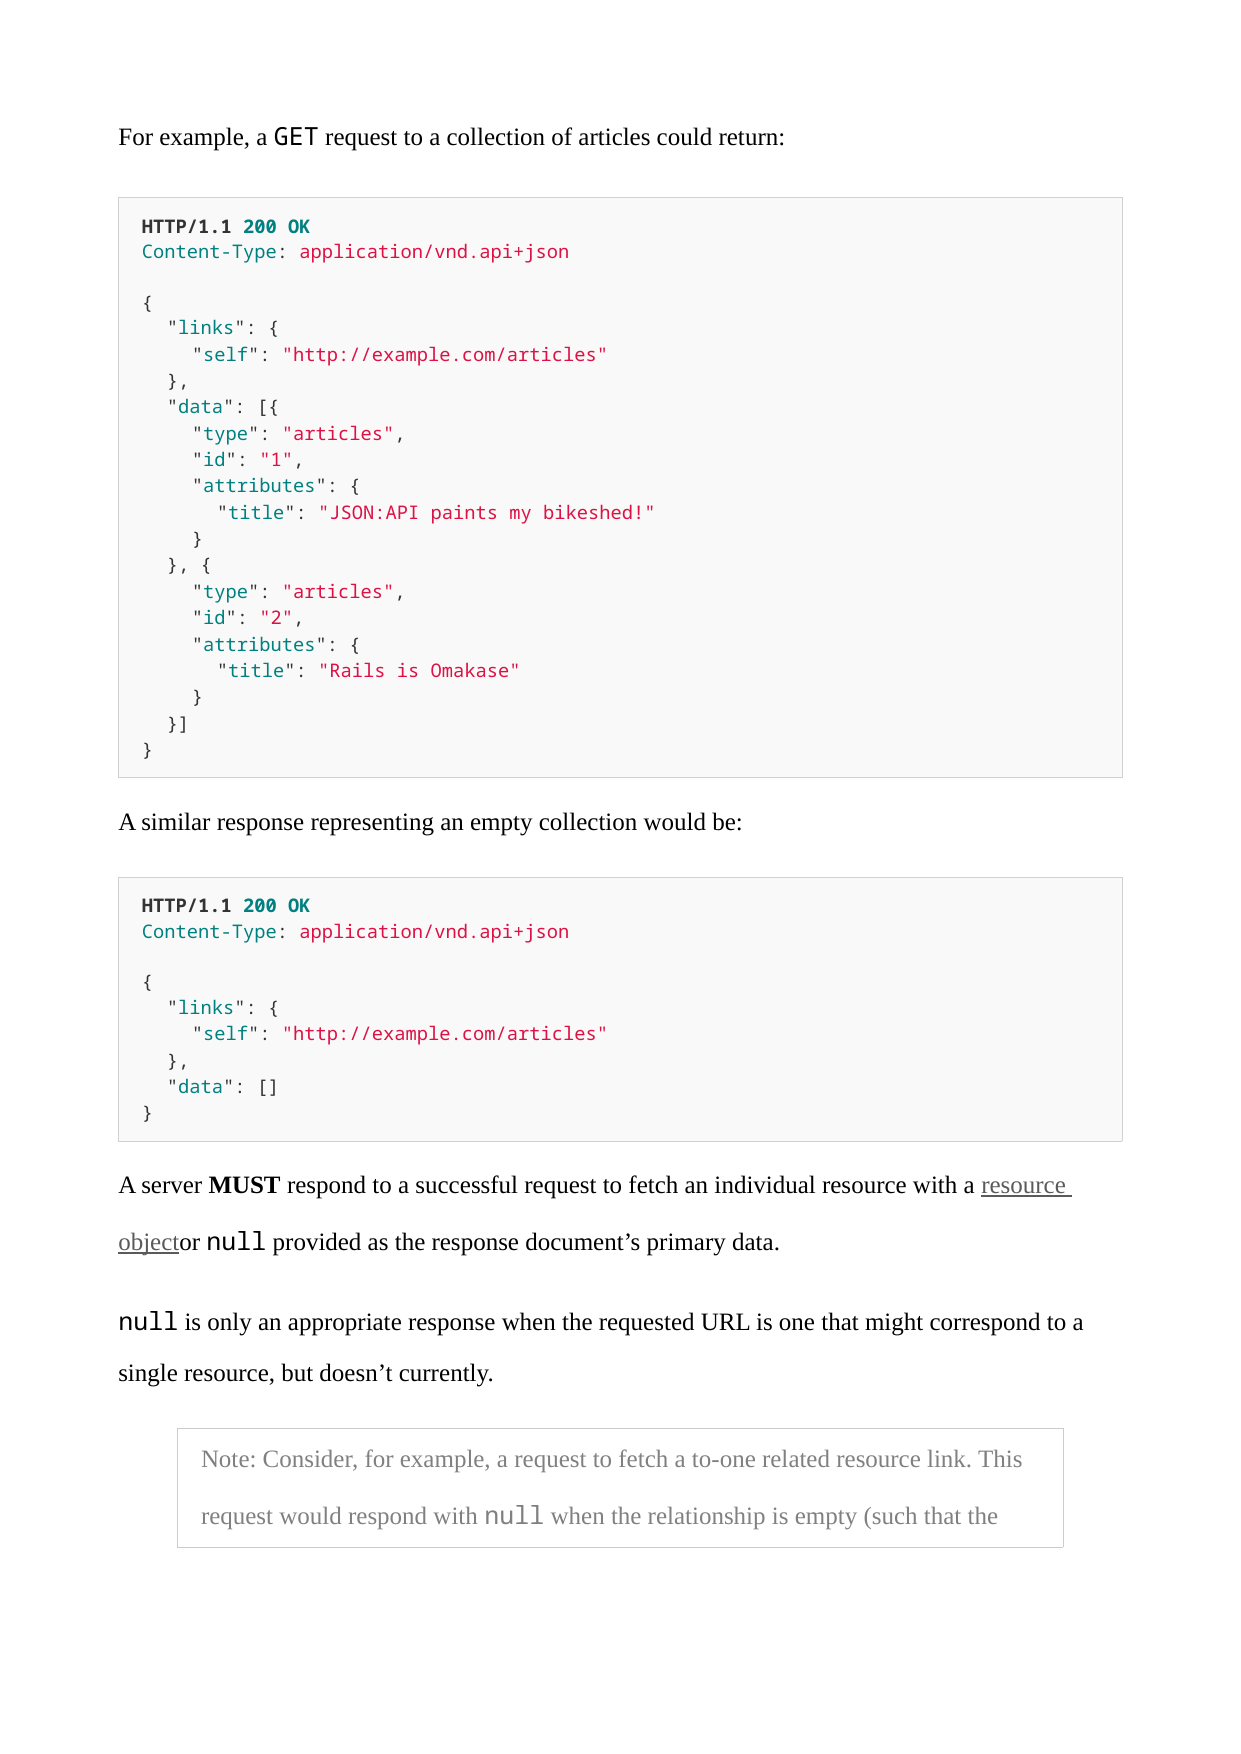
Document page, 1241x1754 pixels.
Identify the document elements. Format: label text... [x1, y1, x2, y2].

text } [119, 510, 1122, 536]
text For example, a GET request to a collection of articles could return: [118, 118, 1122, 152]
text } [119, 721, 1122, 777]
text { [119, 953, 1122, 978]
text }] [119, 694, 1122, 721]
text { [119, 273, 1122, 299]
text } [433, 668, 439, 676]
text HTTP/1.1 200 OK [119, 198, 1122, 223]
text Note: Consider, for example, a request to fetch a to-one related resource link. This request would respond with null when the relationship is empty (such that the [178, 1429, 1063, 1547]
text }, { [119, 536, 1122, 562]
text "data": [] [119, 1058, 1122, 1084]
text }, [119, 352, 1122, 378]
text } [119, 668, 1122, 694]
text "data": [{ [119, 378, 1122, 404]
text A similar response representing an empty collection would be: [118, 807, 1122, 836]
text "links": { [119, 978, 1122, 1005]
text "type": "articles", [119, 404, 1122, 431]
text "self": "http://example.com/articles" [119, 1005, 1122, 1031]
text }, [119, 1031, 1122, 1058]
text Content-Type: application/vnd.api+json [119, 223, 1122, 248]
text "links": { [119, 299, 1122, 325]
text "self": "http://example.com/articles" [119, 325, 1122, 352]
text "id": "1", [119, 431, 1122, 457]
text Content-Type: application/vnd.api+json [119, 902, 1122, 928]
text null is only an appropriate response when the requested URL is one that might correspond to a single resource, but doesn’t currently. [118, 1303, 1122, 1387]
text "attributes": { [119, 457, 1122, 483]
text } [354, 510, 360, 518]
text "type": "articles", [119, 562, 1122, 589]
text HTTP/1.1 200 OK [119, 878, 1122, 902]
text "title": "JSON:API paints my bikeshed!" [119, 483, 1122, 510]
text A server MUST respond to a successful request to fetch an individual resource with a resource objector null provided as the response document’s primary data. [118, 1170, 1122, 1258]
text "attributes": { [119, 615, 1122, 641]
text "title": "Rails is Omakase" [119, 641, 1122, 668]
text }, [476, 352, 482, 360]
text } [546, 510, 551, 518]
text "id": "2", [119, 589, 1122, 615]
text } [119, 1084, 1122, 1141]
text }, [476, 1031, 482, 1039]
